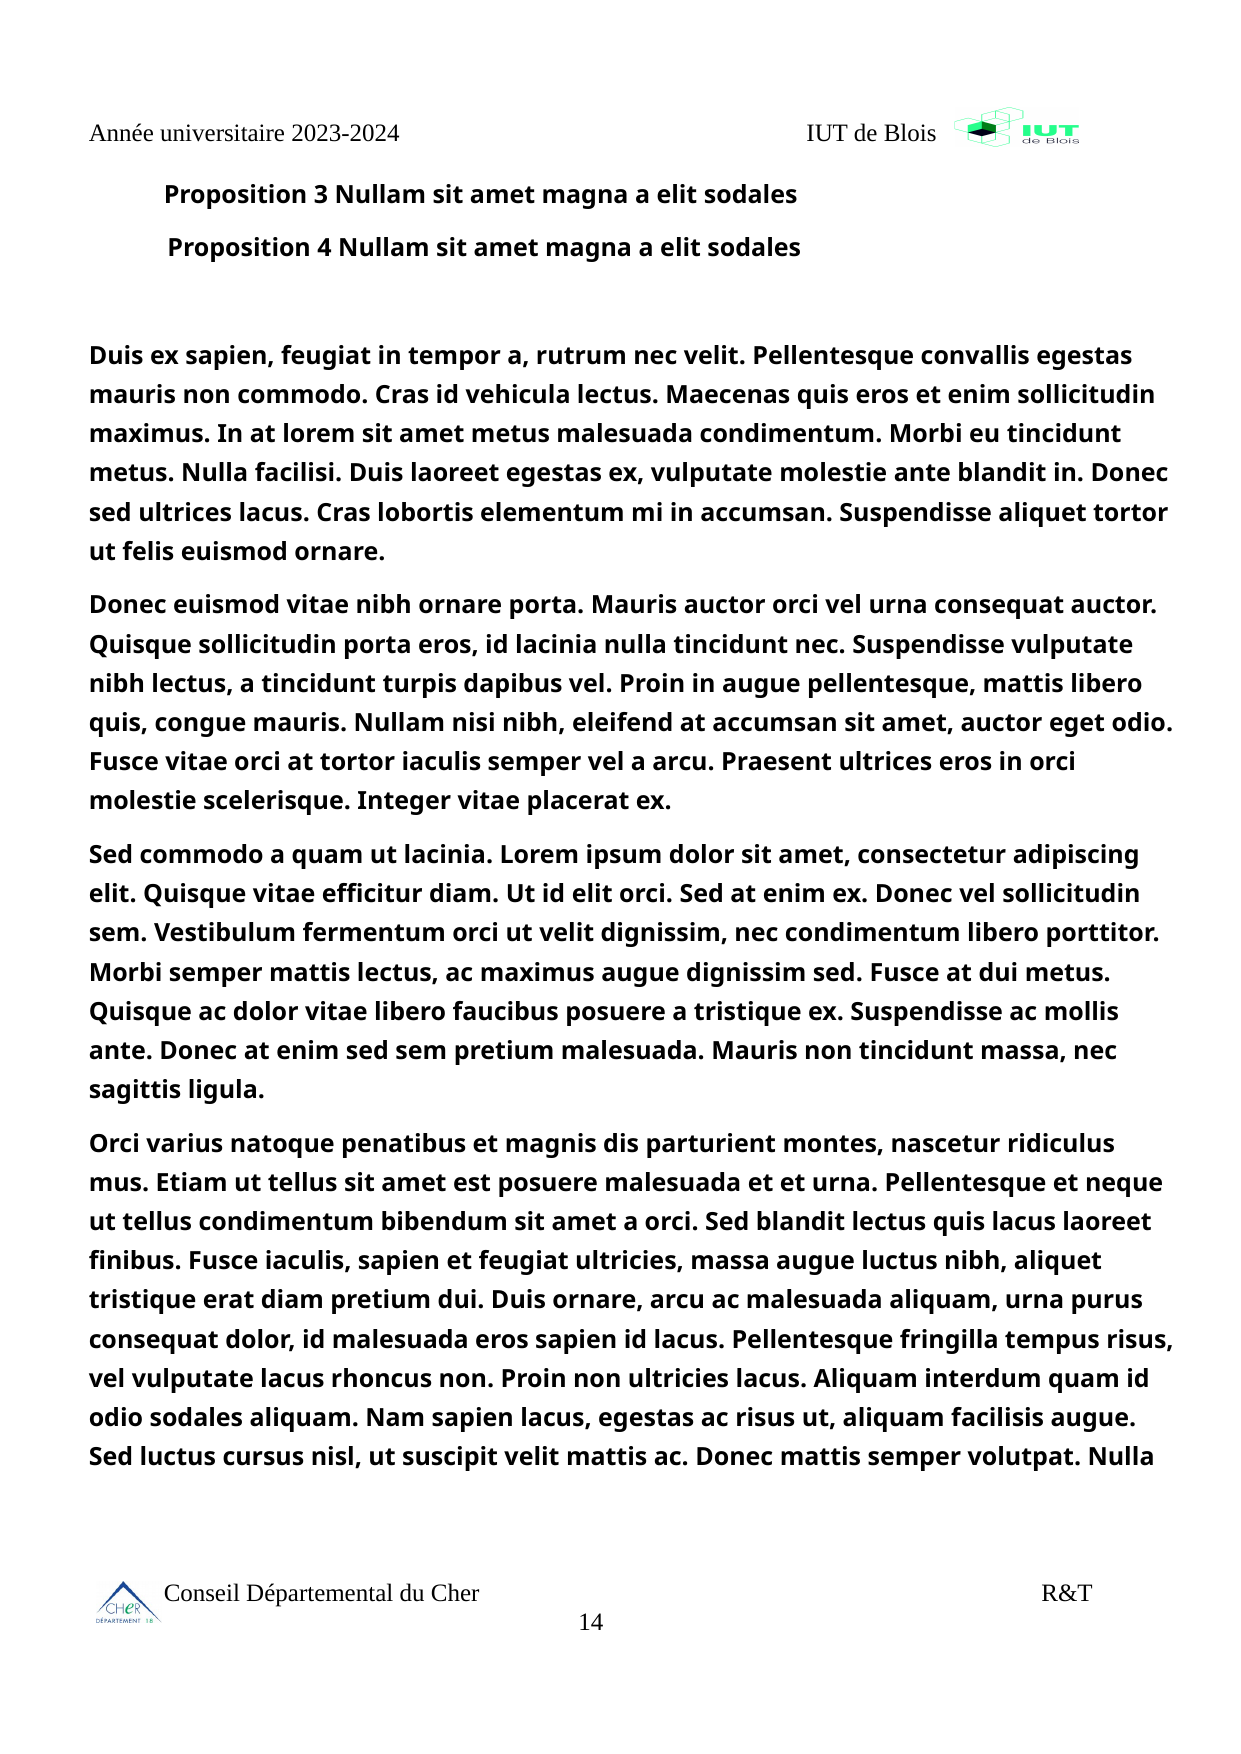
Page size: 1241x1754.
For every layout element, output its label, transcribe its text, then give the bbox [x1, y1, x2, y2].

text Orci varius natoque penatibus et magnis dis parturient montes, nascetur ridiculus mus. Etiam ut tellus sit amet est posuere malesuada et et urna. Pellentesque et neque ut tellus condimentum bibendum sit amet a orci. Sed blandit lectus quis lacus laoreet finibus. Fusce iaculis, sapien et feugiat ultricies, massa augue luctus nibh, aliquet tristique erat diam pretium dui. Duis ornare, arcu ac malesuada aliquam, urna purus consequat dolor, id malesuada eros sapien id lacus. Pellentesque fringilla tempus risus, vel vulputate lacus rhoncus non. Proin non ultricies lacus. Aliquam interdum quam id odio sodales aliquam. Nam sapien lacus, egestas ac risus ut, aliquam facilisis augue. Sed luctus cursus nisl, ut suscipit velit mattis ac. Donec mattis semper volutpat. Nulla [88, 1126, 1175, 1473]
text Duis ex sapien, feugiat in tempor a, rutrum nec velit. Pellentesque convallis egestas mauris non commodo. Cras id vehicula lectus. Maecenas quis eros et enim sollicitudin maximus. In at lorem sit amet metus malesuada condimentum. Morbi eu tincidunt metus. Nulla facilisi. Duis laoreet egestas ex, vulputate molestie ante blandit in. Donec sed ultrices lacus. Cras lobortis elementum mi in accumsan. Suspendisse aliquet tortor ut felis euismod ornare. [88, 338, 1175, 567]
picture [954, 107, 1079, 147]
list Proposition 3 Nullam sit amet magna a elit sodales [163, 176, 1175, 210]
text Donec euismod vitae nibh ornare porta. Mauris auctor orci vel urna consequat auctor. Quisque sollicitudin porta eros, id lacinia nulla tincidunt nec. Suspendisse vulputate nibh lectus, a tincidunt turpis dapibus vel. Proin in augue pellentesque, mattis libero quis, congue mauris. Nullam nisi nibh, eleifend at accumsan sit amet, auctor eget odio. Fusce vitae orci at tortor iaculis semper vel a arcu. Praesent ultrices eros in orci molestie scelerisque. Integer vitae placerat ex. [88, 587, 1175, 817]
picture [96, 1581, 162, 1623]
text Proposition 4 Nullam sit amet magna a elit sodales [88, 230, 1175, 264]
text Sed commodo a quam ut lacinia. Lorem ipsum dolor sit amet, consectetur adipiscing elit. Quisque vitae efficitur diam. Ut id elit orci. Sed at enim ex. Donec vel sollicitudin sem. Vestibulum fermentum orci ut velit dignissim, nec condimentum libero porttitor. Morbi semper mattis lectus, ac maximus augue dignissim sed. Fusce at dui metus. Quisque ac dolor vitae libero faucibus posuere a tristique ex. Suspendisse ac mollis ante. Donec at enim sed sem pretium malesuada. Mauris non tincidunt massa, nec sagittis ligula. [88, 837, 1175, 1106]
